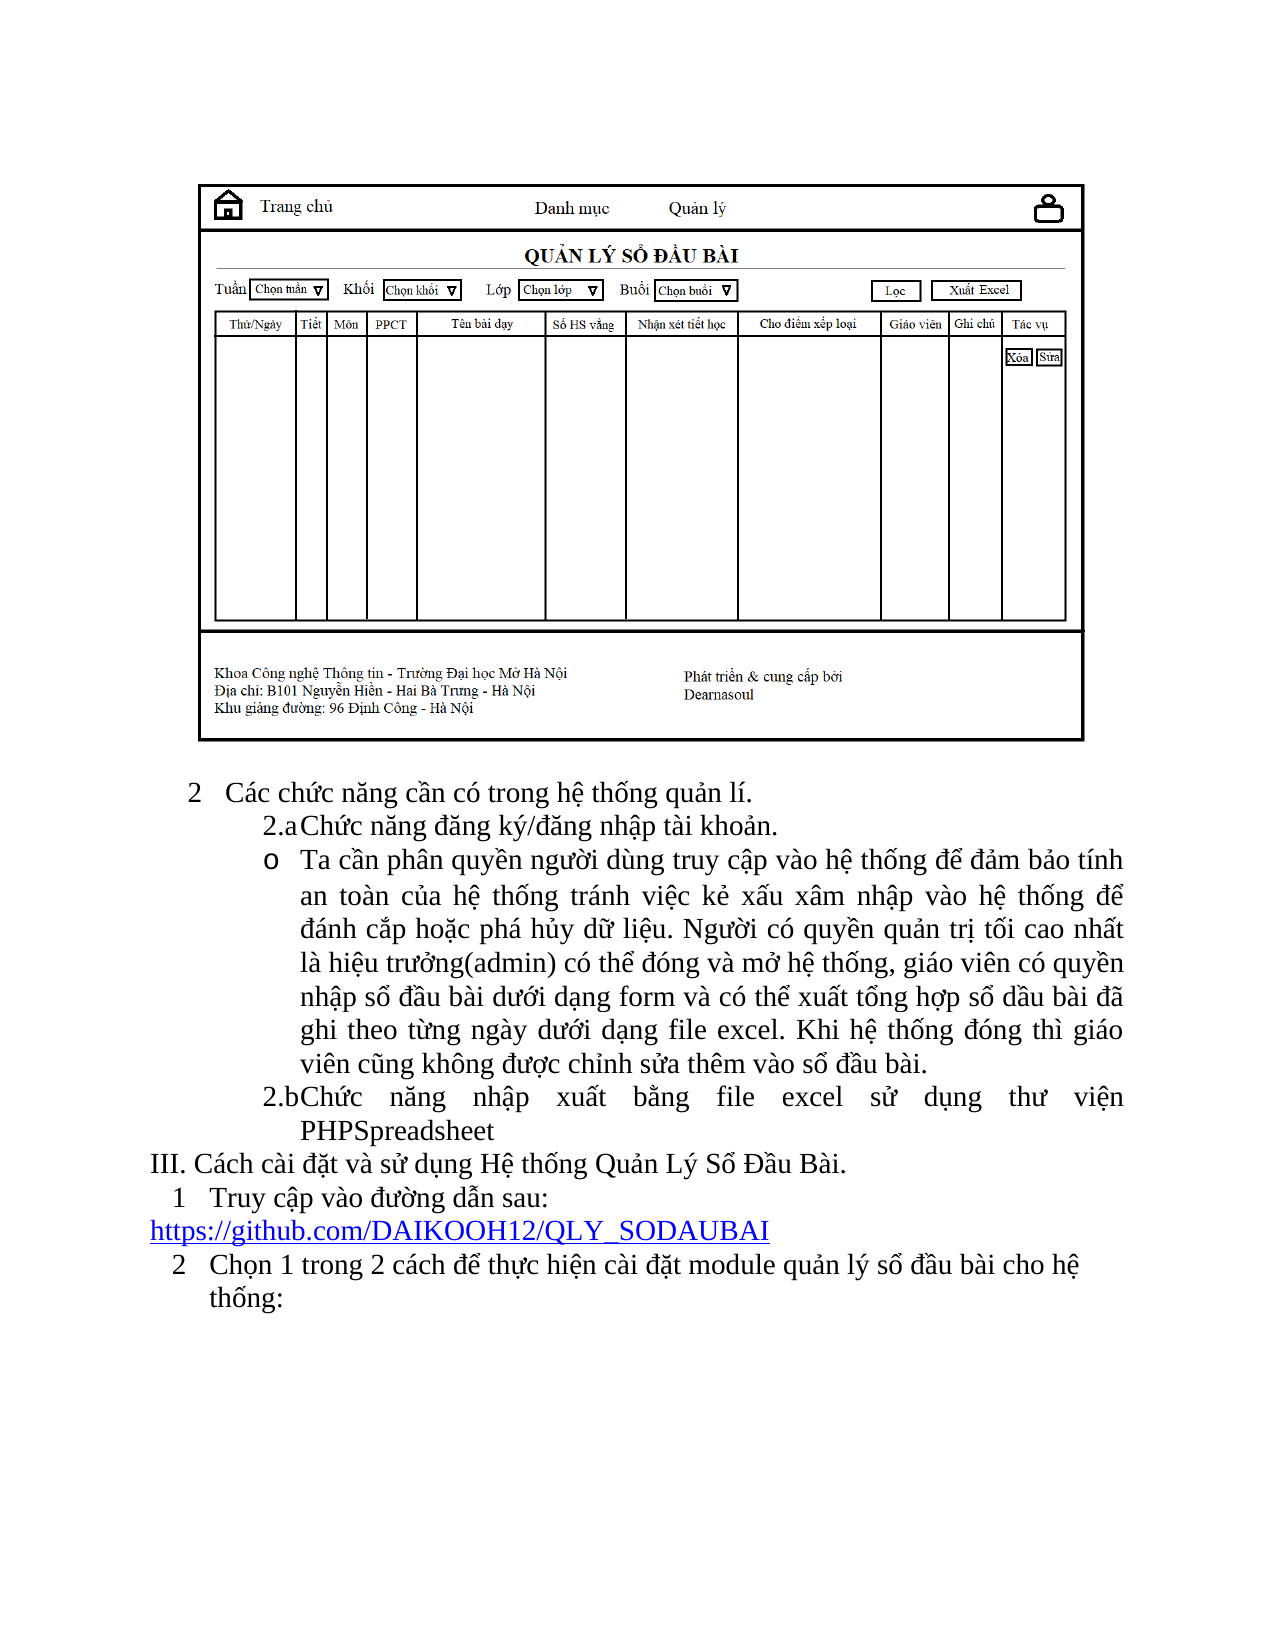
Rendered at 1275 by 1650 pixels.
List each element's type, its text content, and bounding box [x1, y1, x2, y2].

text III. Cách cài đặt và sử dụng Hệ thống Quản Lý Sổ Đầu Bài. [150, 1146, 1125, 1180]
list Chọn 1 trong 2 cách để thực hiện cài đặt module quản lý sổ đầu bài cho hệ thống: [172, 1247, 1125, 1314]
list Truy cập vào đường dẫn sau: [172, 1180, 1125, 1213]
list Các chức năng cần có trong hệ thống quản lí. [187, 775, 1125, 808]
list Chức năng đăng ký/đăng nhập tài khoản. [262, 808, 1125, 842]
picture [2, 150, 1275, 775]
text https://github.com/DAIKOOH12/QLY_SODAUBAI [150, 1213, 1125, 1247]
list Ta cần phân quyền người dùng truy cập vào hệ thống để đảm bảo tính an toàn của hệ thống tránh việc kẻ xấu xâm nhập vào hệ thống để đánh cắp hoặc phá hủy dữ liệu. Người có quyền quản trị tối cao nhất là hiệu trưởng(admin) có thể đóng và mở hệ thống, giáo viên có quyền nhập sổ đầu bài dưới dạng form và có thể xuất tổng hợp sổ dầu bài đã ghi theo từng ngày dưới dạng file excel. Khi hệ thống đóng thì giáo viên cũng không được chỉnh sửa thêm vào sổ đầu bài. [262, 842, 1125, 1079]
list Chức năng nhập xuất bằng file excel sử dụng thư viện PHPSpreadsheet [262, 1079, 1125, 1146]
